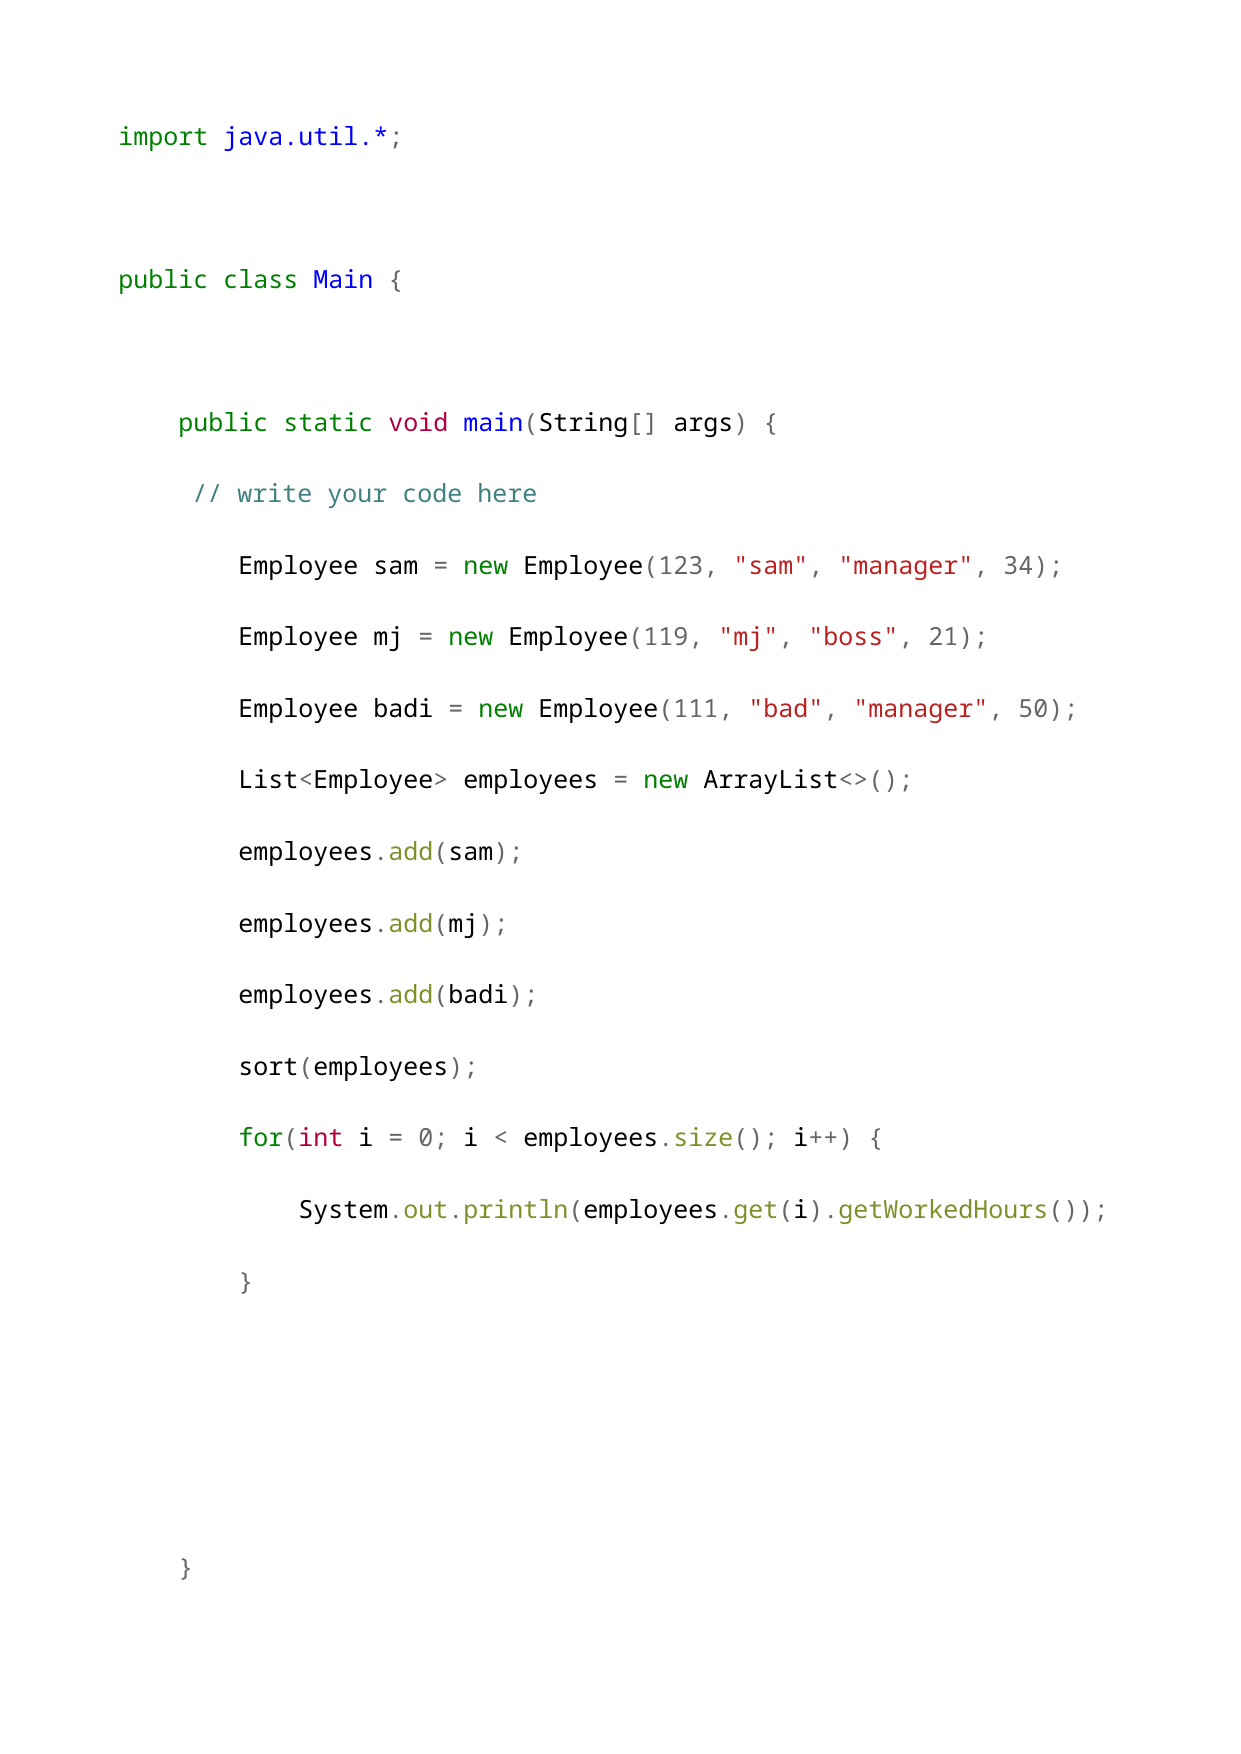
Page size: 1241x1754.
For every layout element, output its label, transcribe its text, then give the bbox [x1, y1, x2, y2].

subtitle import java.util.*; [118, 118, 1122, 152]
subtitle employees.add(badi); [118, 977, 1122, 1011]
subtitle employees.add(mj); [118, 905, 1122, 939]
subtitle List<Employee> employees = new ArrayList<>(); [118, 762, 1122, 796]
subtitle sort(employees); [118, 1048, 1122, 1082]
subtitle Employee badi = new Employee(111, "bad", "manager", 50); [118, 691, 1122, 725]
subtitle public static void main(String[] args) { [118, 404, 1122, 438]
subtitle // write your code here [118, 476, 1122, 510]
subtitle public class Main { [118, 261, 1122, 295]
subtitle for(int i = 0; i < employees.size(); i++) { [118, 1120, 1122, 1154]
subtitle } [118, 1549, 1122, 1583]
subtitle Employee sam = new Employee(123, "sam", "manager", 34); [118, 547, 1122, 582]
subtitle employees.add(sam); [118, 834, 1122, 868]
subtitle } [118, 1263, 1122, 1297]
subtitle System.out.println(employees.get(i).getWorkedHours()); [118, 1192, 1122, 1226]
subtitle Employee mj = new Employee(119, "mj", "boss", 21); [118, 619, 1122, 653]
